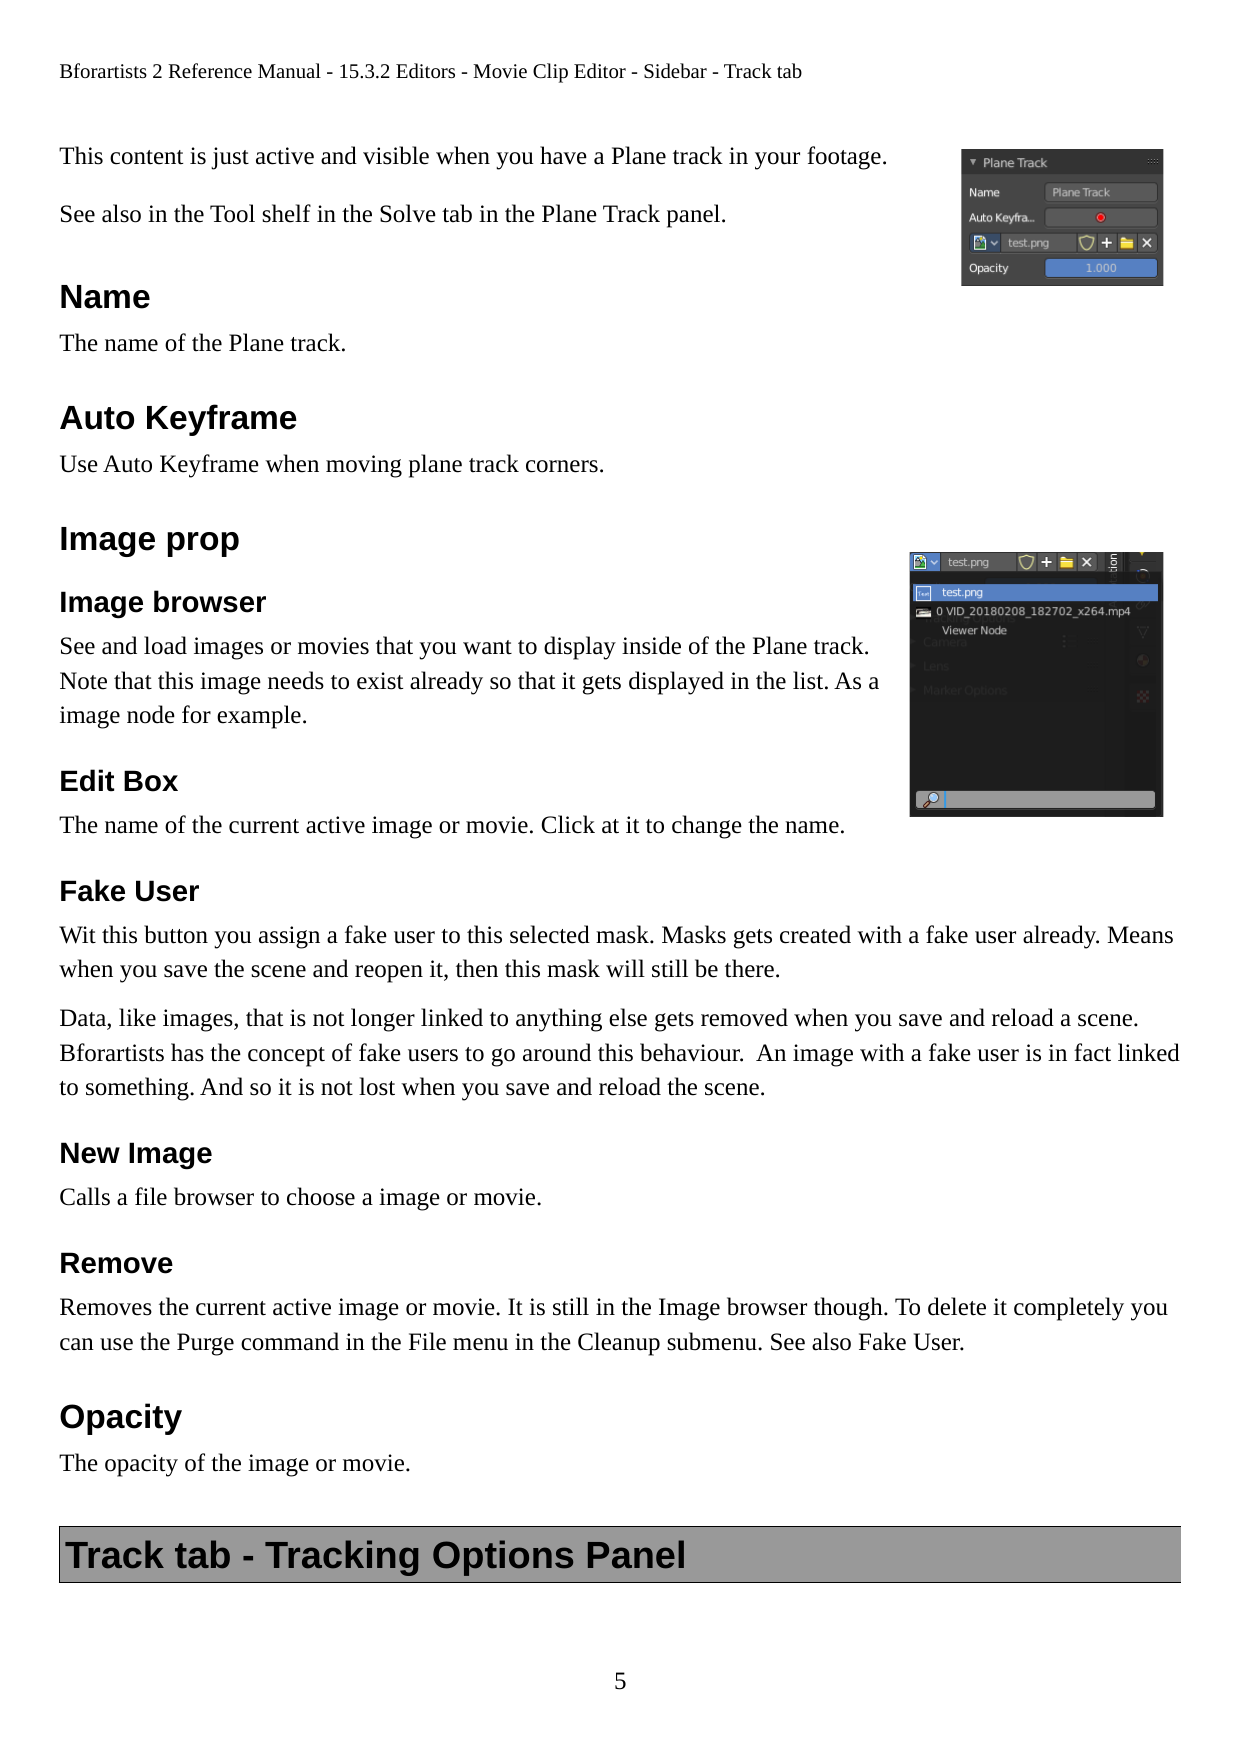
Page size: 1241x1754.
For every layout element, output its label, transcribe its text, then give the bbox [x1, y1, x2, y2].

subtitle Edit Box [59, 764, 909, 798]
text Data, like images, that is not longer linked to anything else gets removed when you save and reload a scene. Bforartists has the concept of fake users to go around this behaviour. An image with a fake user is in fact linked to something. And so it is not lost when you save and reload the scene. [59, 1003, 1181, 1101]
subtitle New Image [59, 1136, 1181, 1170]
text Removes the current active image or movie. It is still in the Image browser though. To delete it completely you can use the Purge command in the File menu in the Cleanup submenu. See also Fake User. [59, 1292, 1181, 1356]
text The name of the Plane track. [59, 328, 1181, 357]
subtitle Name [59, 277, 1181, 316]
subtitle [1164, 764, 1181, 798]
text The opacity of the image or movie. [59, 1448, 1181, 1477]
table_header Track tab - Tracking Options Panel [60, 1527, 1181, 1582]
text Wit this button you assign a fake user to this selected mask. Masks gets created with a fake user already. Means when you save the scene and reopen it, then this mask will still be there. [59, 920, 1181, 983]
text See also in the Tool shelf in the Solve tab in the Plane Track panel. [59, 199, 961, 228]
text This content is just active and visible when you have a Plane track in your footage. [59, 141, 1181, 170]
picture [961, 149, 1164, 286]
text Calls a file browser to choose a image or movie. [59, 1182, 1181, 1211]
text Use Auto Keyframe when moving plane track corners. [59, 449, 1181, 478]
subtitle Opacity [59, 1397, 1181, 1435]
text The name of the current active image or movie. Click at it to change the name. [59, 810, 1181, 839]
subtitle [1164, 585, 1181, 619]
subtitle Fake User [59, 874, 1181, 907]
subtitle Image prop [59, 519, 1181, 558]
text See and load images or movies that you want to display inside of the Plane track. Note that this image needs to exist already so that it gets displayed in the list. As a image node for example. [59, 631, 909, 729]
subtitle Remove [59, 1246, 1181, 1280]
picture [909, 552, 1164, 817]
subtitle Image browser [59, 585, 909, 619]
subtitle Auto Keyframe [59, 398, 1181, 437]
